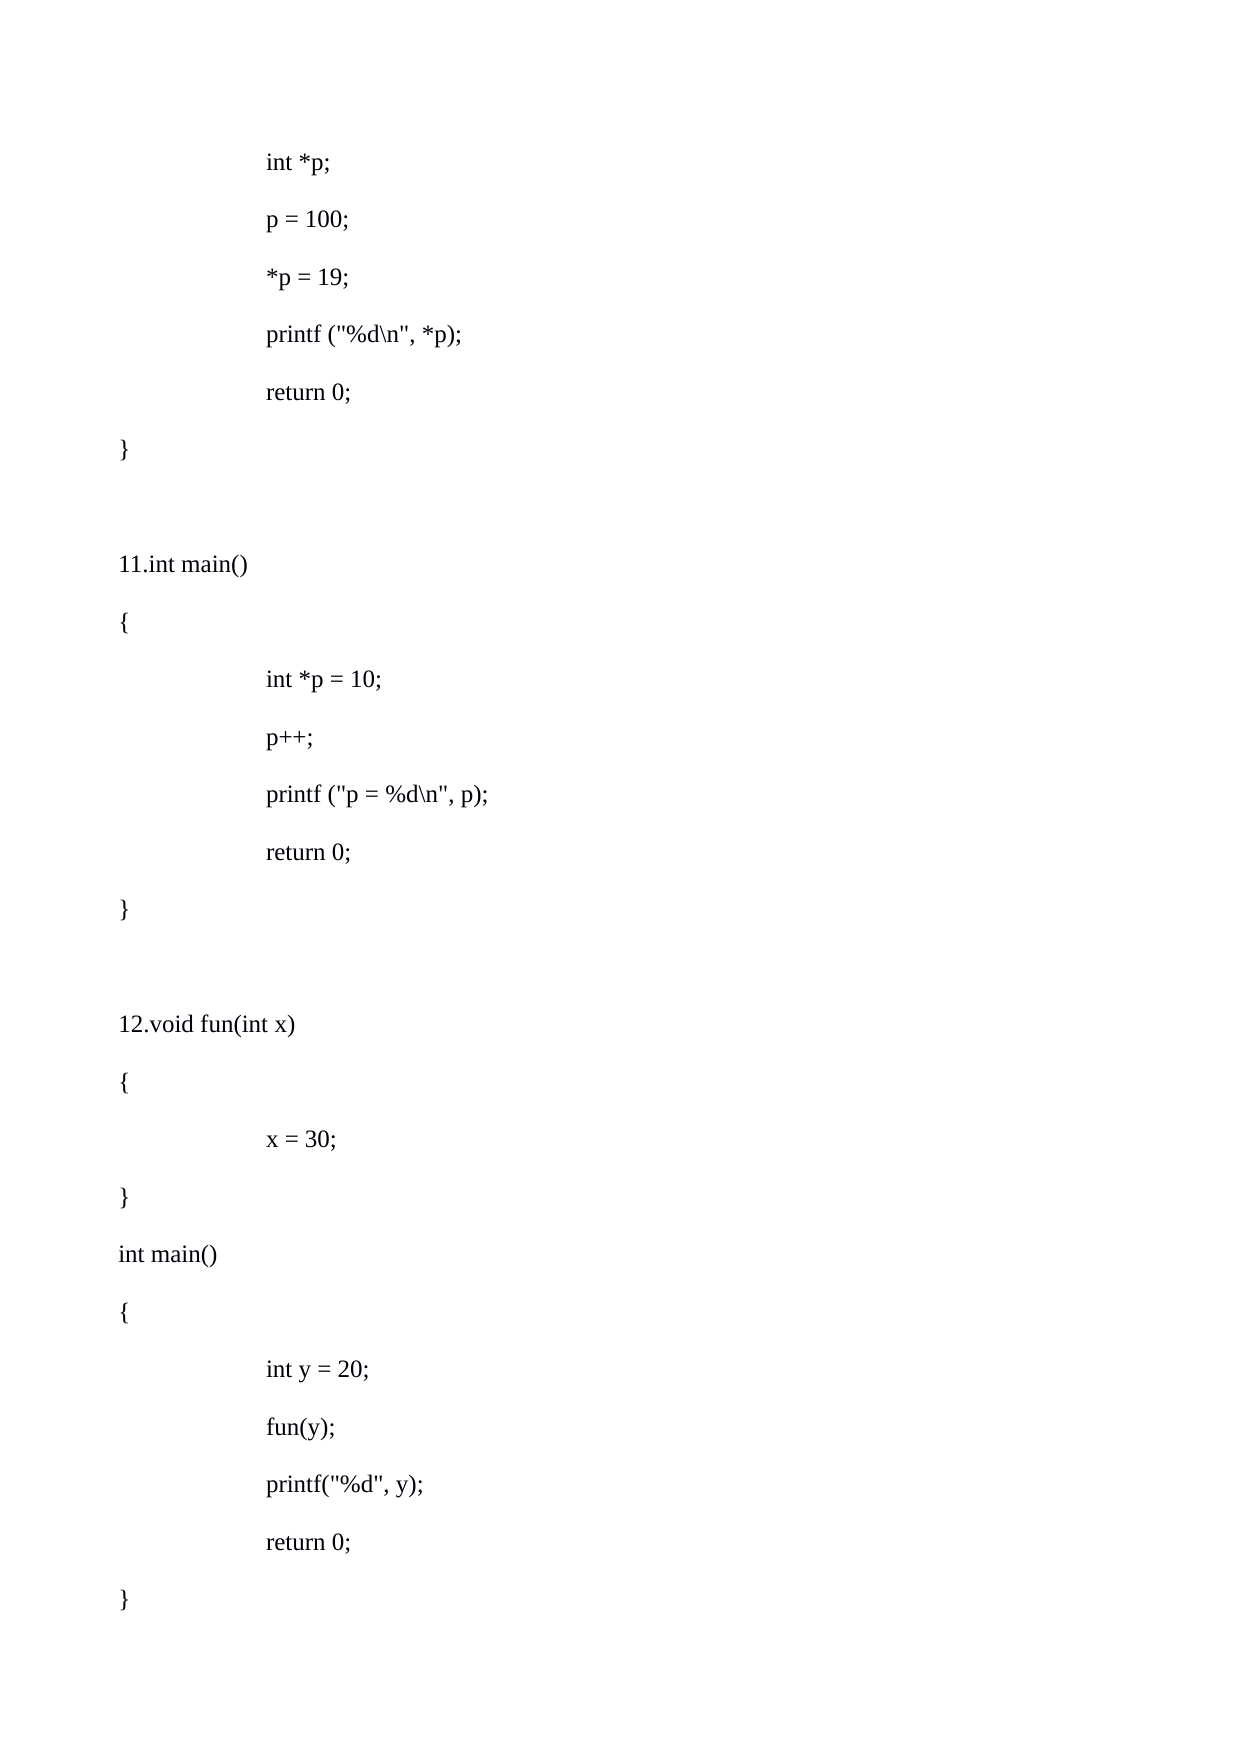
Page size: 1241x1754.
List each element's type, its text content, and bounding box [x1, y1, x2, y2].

text printf ("%d\n", *p); [118, 319, 1122, 348]
text { [118, 1067, 1122, 1096]
text } [118, 1182, 1122, 1211]
text fun(y); [118, 1412, 1122, 1441]
text { [118, 607, 1122, 636]
text 11.int main() [118, 549, 1122, 578]
text printf("%d", y); [118, 1469, 1122, 1498]
text { [118, 1297, 1122, 1326]
text int *p; [118, 147, 1122, 176]
text *p = 19; [118, 262, 1122, 291]
text p++; [118, 722, 1122, 751]
text int y = 20; [118, 1354, 1122, 1383]
text return 0; [118, 1527, 1122, 1556]
text return 0; [118, 837, 1122, 866]
text printf ("p = %d\n", p); [118, 779, 1122, 808]
text p = 100; [118, 204, 1122, 233]
text } [118, 894, 1122, 923]
text x = 30; [118, 1124, 1122, 1153]
text } [118, 1584, 1122, 1613]
text int *p = 10; [118, 664, 1122, 693]
text return 0; [118, 377, 1122, 406]
text 12.void fun(int x) [118, 1009, 1122, 1038]
text } [118, 434, 1122, 463]
text int main() [118, 1239, 1122, 1268]
